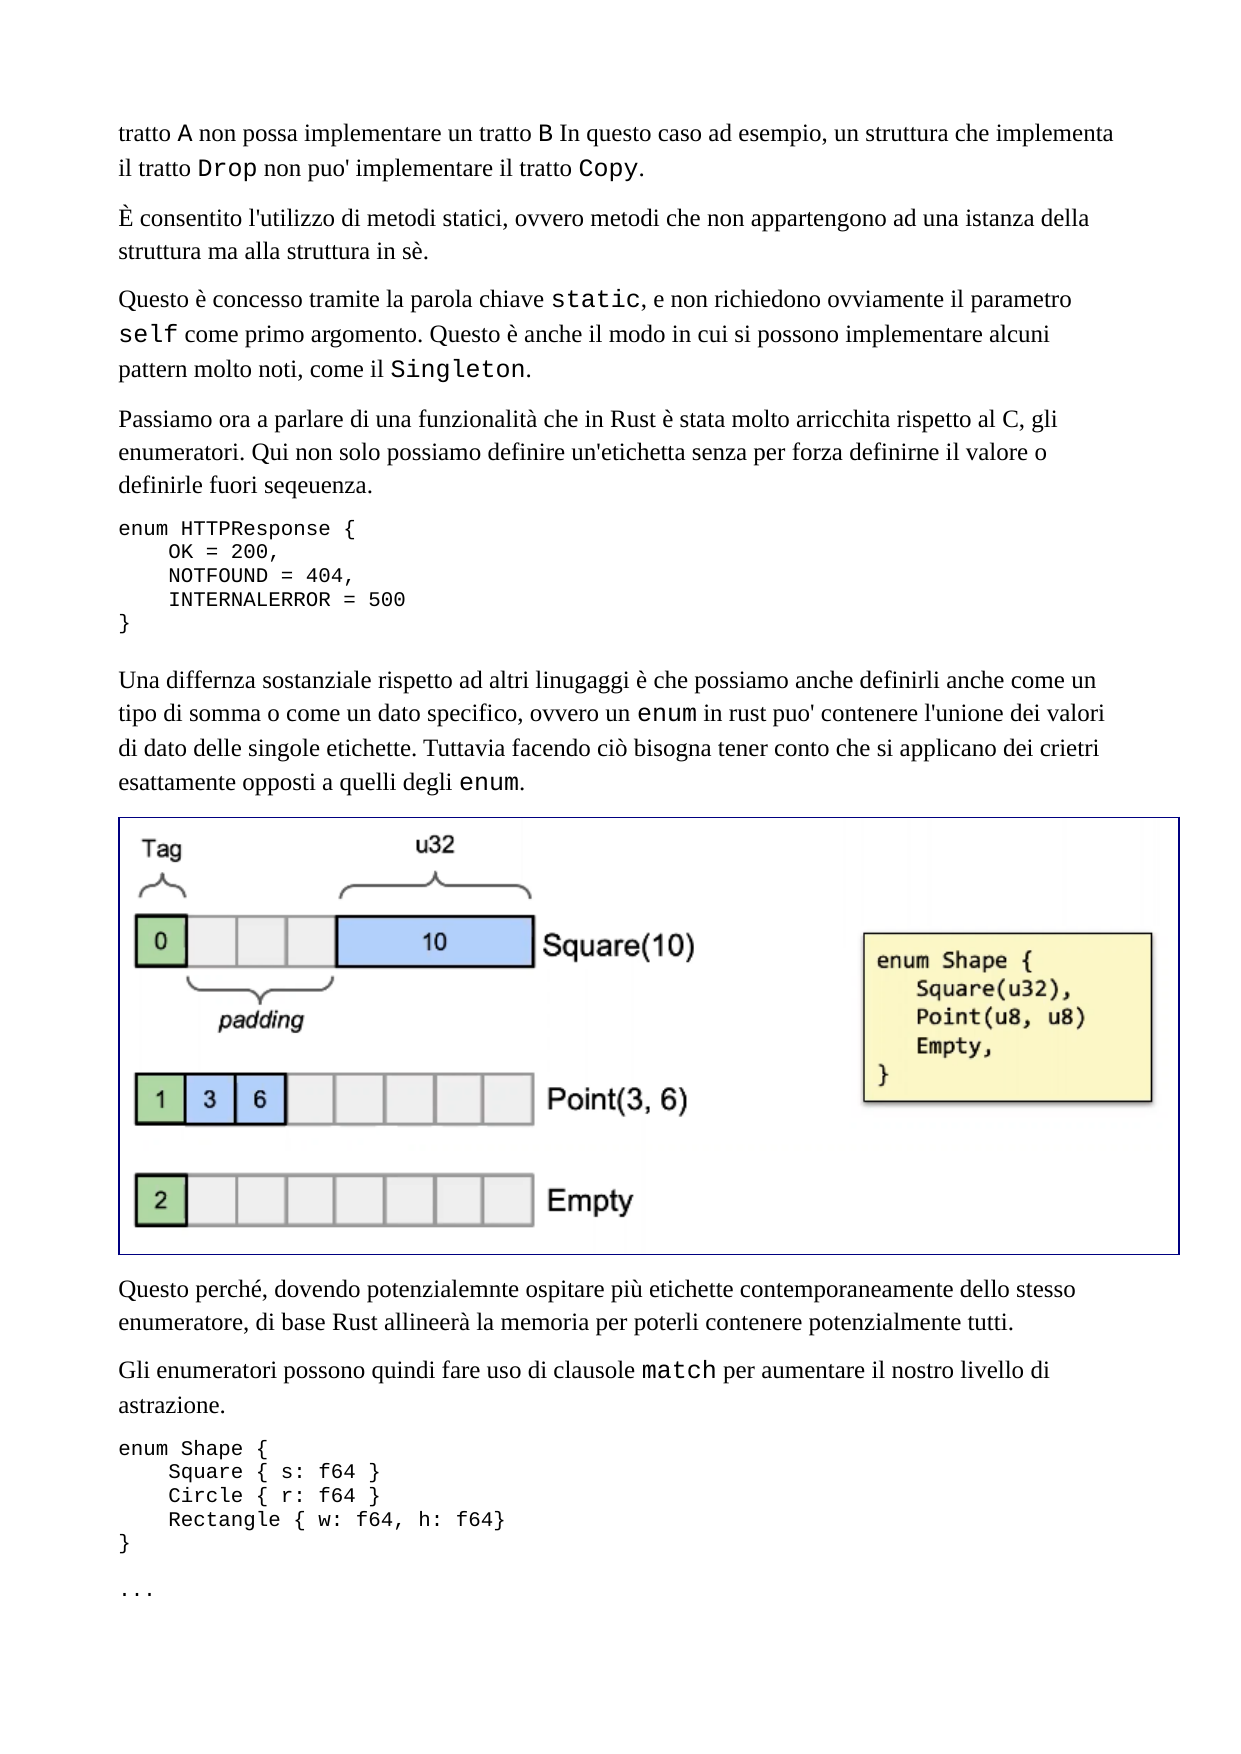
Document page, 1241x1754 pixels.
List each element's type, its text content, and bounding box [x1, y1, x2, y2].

text enum Shape { [118, 1438, 1122, 1461]
text INTERNALERROR = 500 [118, 589, 1122, 612]
text Gli enumeratori possono quindi fare uso di clausole match per aumentare il nostro livello di astrazione. [118, 1355, 1122, 1419]
text È consentito l'utilizzo di metodi statici, ovvero metodi che non appartengono ad una istanza della struttura ma alla struttura in sè. [118, 203, 1122, 265]
text Square { s: f64 } [118, 1461, 1122, 1485]
text NOTFOUND = 404, [118, 565, 1122, 589]
text } [118, 612, 1122, 636]
picture [120, 818, 1178, 1254]
text ... [118, 1579, 1122, 1603]
text Circle { r: f64 } [118, 1485, 1122, 1508]
text } [118, 1532, 1122, 1556]
text enum HTTPResponse { [118, 518, 1122, 541]
text tratto A non possa implementare un tratto B In questo caso ad esempio, un struttura che implementa il tratto Drop non puo' implementare il tratto Copy. [118, 118, 1122, 184]
text Rectangle { w: f64, h: f64} [118, 1508, 1122, 1532]
text Passiamo ora a parlare di una funzionalità che in Rust è stata molto arricchita rispetto al C, gli enumeratori. Qui non solo possiamo definire un'etichetta senza per forza definirne il valore o definirle fuori seqeuenza. [118, 404, 1122, 499]
text Una differnza sostanziale rispetto ad altri linugaggi è che possiamo anche definirli anche come un tipo di somma o come un dato specifico, ovvero un enum in rust puo' contenere l'unione dei valori di dato delle singole etichette. Tuttavia facendo ciò bisogna tener conto che si applicano dei crietri esattamente opposti a quelli degli enum. [118, 665, 1122, 797]
text OK = 200, [118, 541, 1122, 565]
text Questo perché, dovendo potenzialemnte ospitare più etichette contemporaneamente dello stesso enumeratore, di base Rust allineerà la memoria per poterli contenere potenzialmente tutti. [118, 1274, 1122, 1336]
text Questo è concesso tramite la parola chiave static, e non richiedono ovviamente il parametro self come primo argomento. Questo è anche il modo in cui si possono implementare alcuni pattern molto noti, come il Singleton. [118, 284, 1122, 385]
